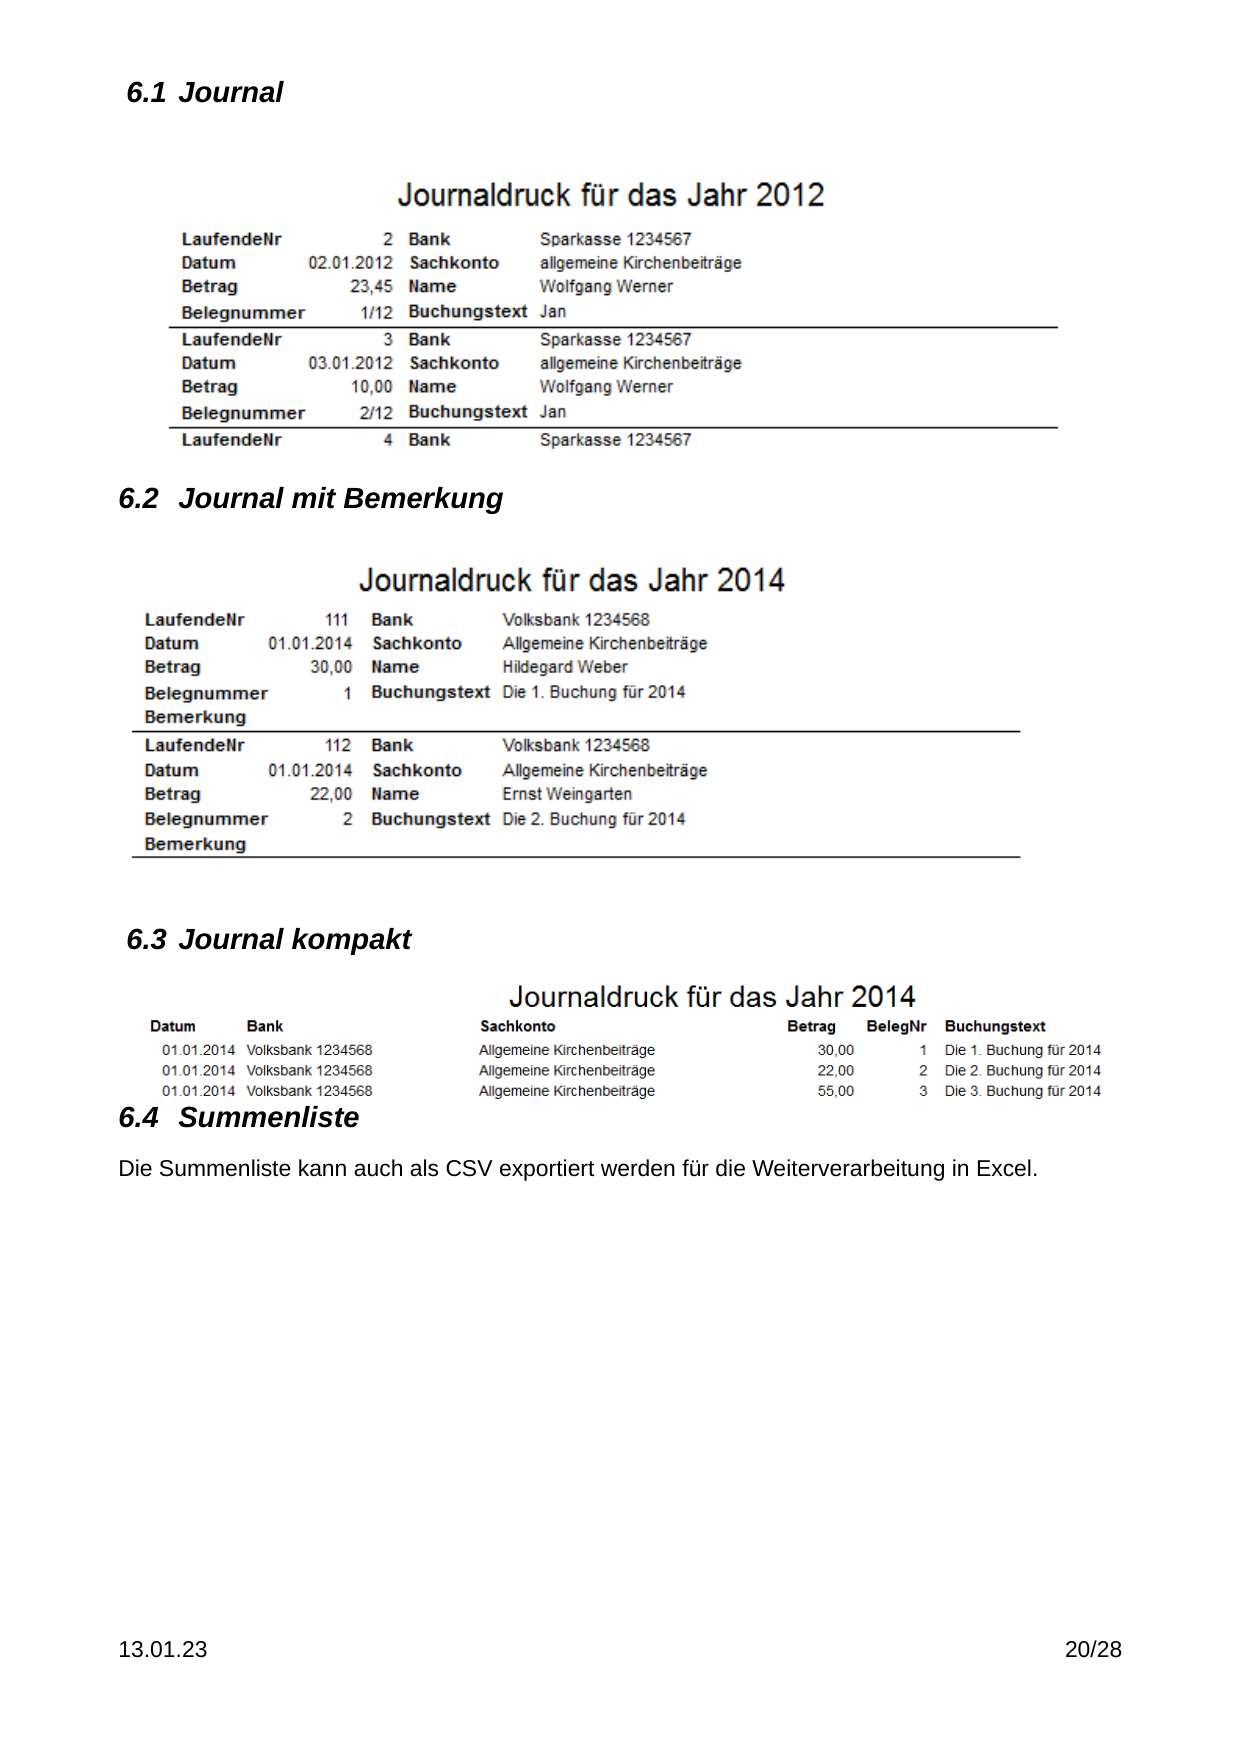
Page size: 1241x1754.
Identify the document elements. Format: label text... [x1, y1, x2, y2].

picture [152, 142, 1088, 457]
picture [126, 535, 1030, 866]
text Die Summenliste kann auch als CSV exportiert werden für die Weiterverarbeitung in Excel. [118, 1155, 1122, 1181]
subtitle Journal mit Bemerkung [118, 149, 1122, 515]
subtitle Journal kompakt [118, 922, 1122, 955]
picture [143, 965, 1147, 1100]
subtitle Summenliste [118, 1043, 1122, 1133]
subtitle Journal [118, 75, 1122, 108]
